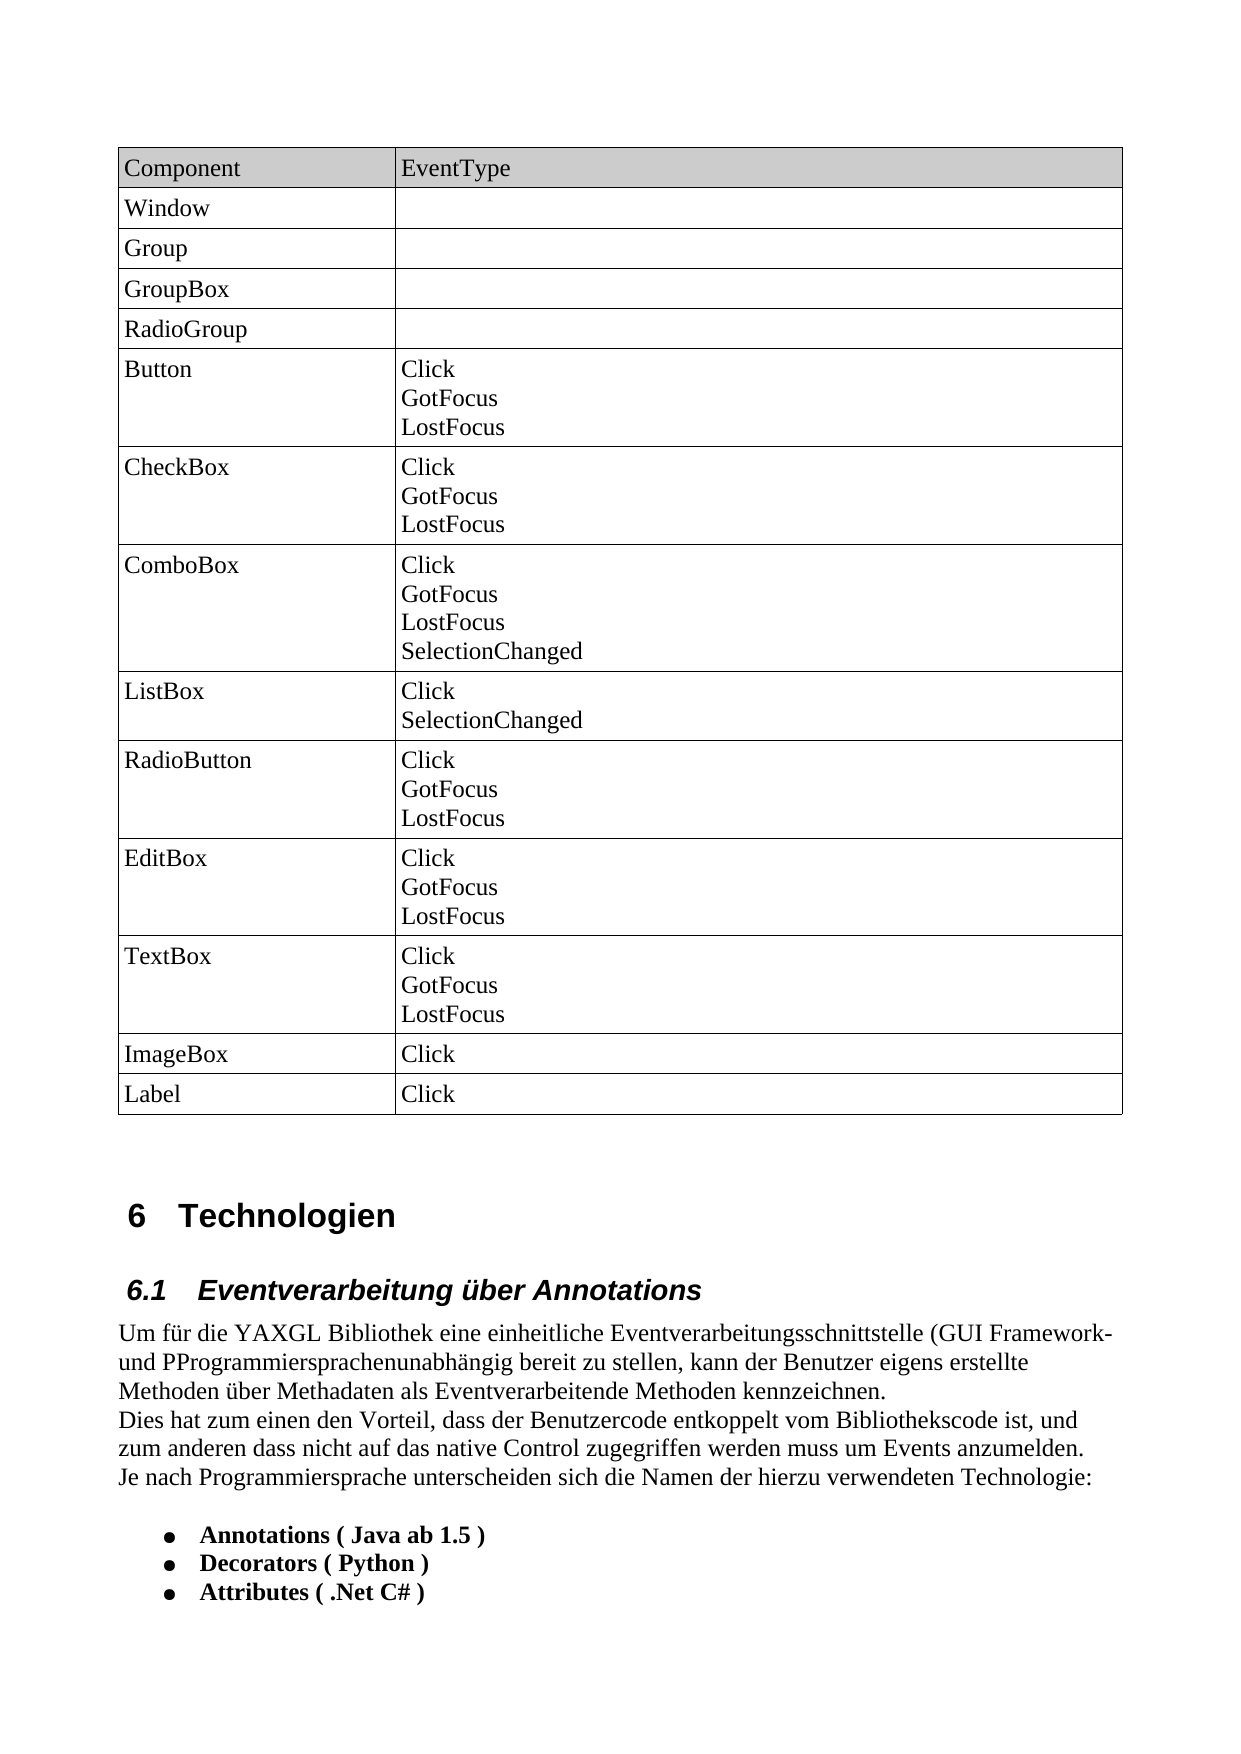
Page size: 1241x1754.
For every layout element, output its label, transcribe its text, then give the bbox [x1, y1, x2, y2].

table_cell TextBox [119, 936, 395, 1033]
table_cell Click GotFocus LostFocus [396, 349, 1122, 446]
list Annotations ( Java ab 1.5 ) [162, 1520, 1122, 1548]
table_cell ComboBox [119, 545, 395, 671]
table_cell [396, 188, 1122, 228]
table_header EventType [396, 148, 1122, 187]
table_cell Click GotFocus LostFocus [396, 839, 1122, 935]
table_cell Click GotFocus LostFocus [396, 741, 1122, 838]
table_cell Click [396, 1074, 1122, 1114]
table_cell Button [119, 349, 395, 446]
table_cell Label [119, 1074, 395, 1114]
table_cell Click [396, 1034, 1122, 1073]
table_cell Click GotFocus LostFocus [396, 936, 1122, 1033]
table_cell [396, 309, 1122, 348]
table_cell [396, 229, 1122, 268]
table_cell GroupBox [119, 269, 395, 308]
subtitle Eventverarbeitung über Annotations [118, 1272, 1122, 1306]
table_cell Group [119, 229, 395, 268]
table_cell ListBox [119, 672, 395, 740]
subtitle Technologien [118, 1196, 1122, 1235]
table_cell RadioGroup [119, 309, 395, 348]
table_cell RadioButton [119, 741, 395, 838]
table_cell [396, 269, 1122, 308]
table_cell Window [119, 188, 395, 228]
table_cell CheckBox [119, 447, 395, 544]
table_cell Click GotFocus LostFocus SelectionChanged [396, 545, 1122, 671]
table_cell Click GotFocus LostFocus [396, 447, 1122, 544]
table_cell Click SelectionChanged [396, 672, 1122, 740]
text Dies hat zum einen den Vorteil, dass der Benutzercode entkoppelt vom Bibliothekscode ist, und zum anderen dass nicht auf das native Control zugegriffen werden muss um Events anzumelden. [118, 1405, 1122, 1462]
text Um für die YAXGL Bibliothek eine einheitliche Eventverarbeitungsschnittstelle (GUI Framework- und PProgrammiersprachenunabhängig bereit zu stellen, kann der Benutzer eigens erstellte Methoden über Methadaten als Eventverarbeitende Methoden kennzeichnen. [118, 1318, 1122, 1405]
list Decorators ( Python ) [162, 1548, 1122, 1577]
text Je nach Programmiersprache unterscheiden sich die Namen der hierzu verwendeten Technologie: [118, 1462, 1122, 1491]
table_header Component [119, 148, 395, 187]
table_cell EditBox [119, 839, 395, 935]
list Attributes ( .Net C# ) [162, 1577, 1122, 1606]
table_cell ImageBox [119, 1034, 395, 1073]
